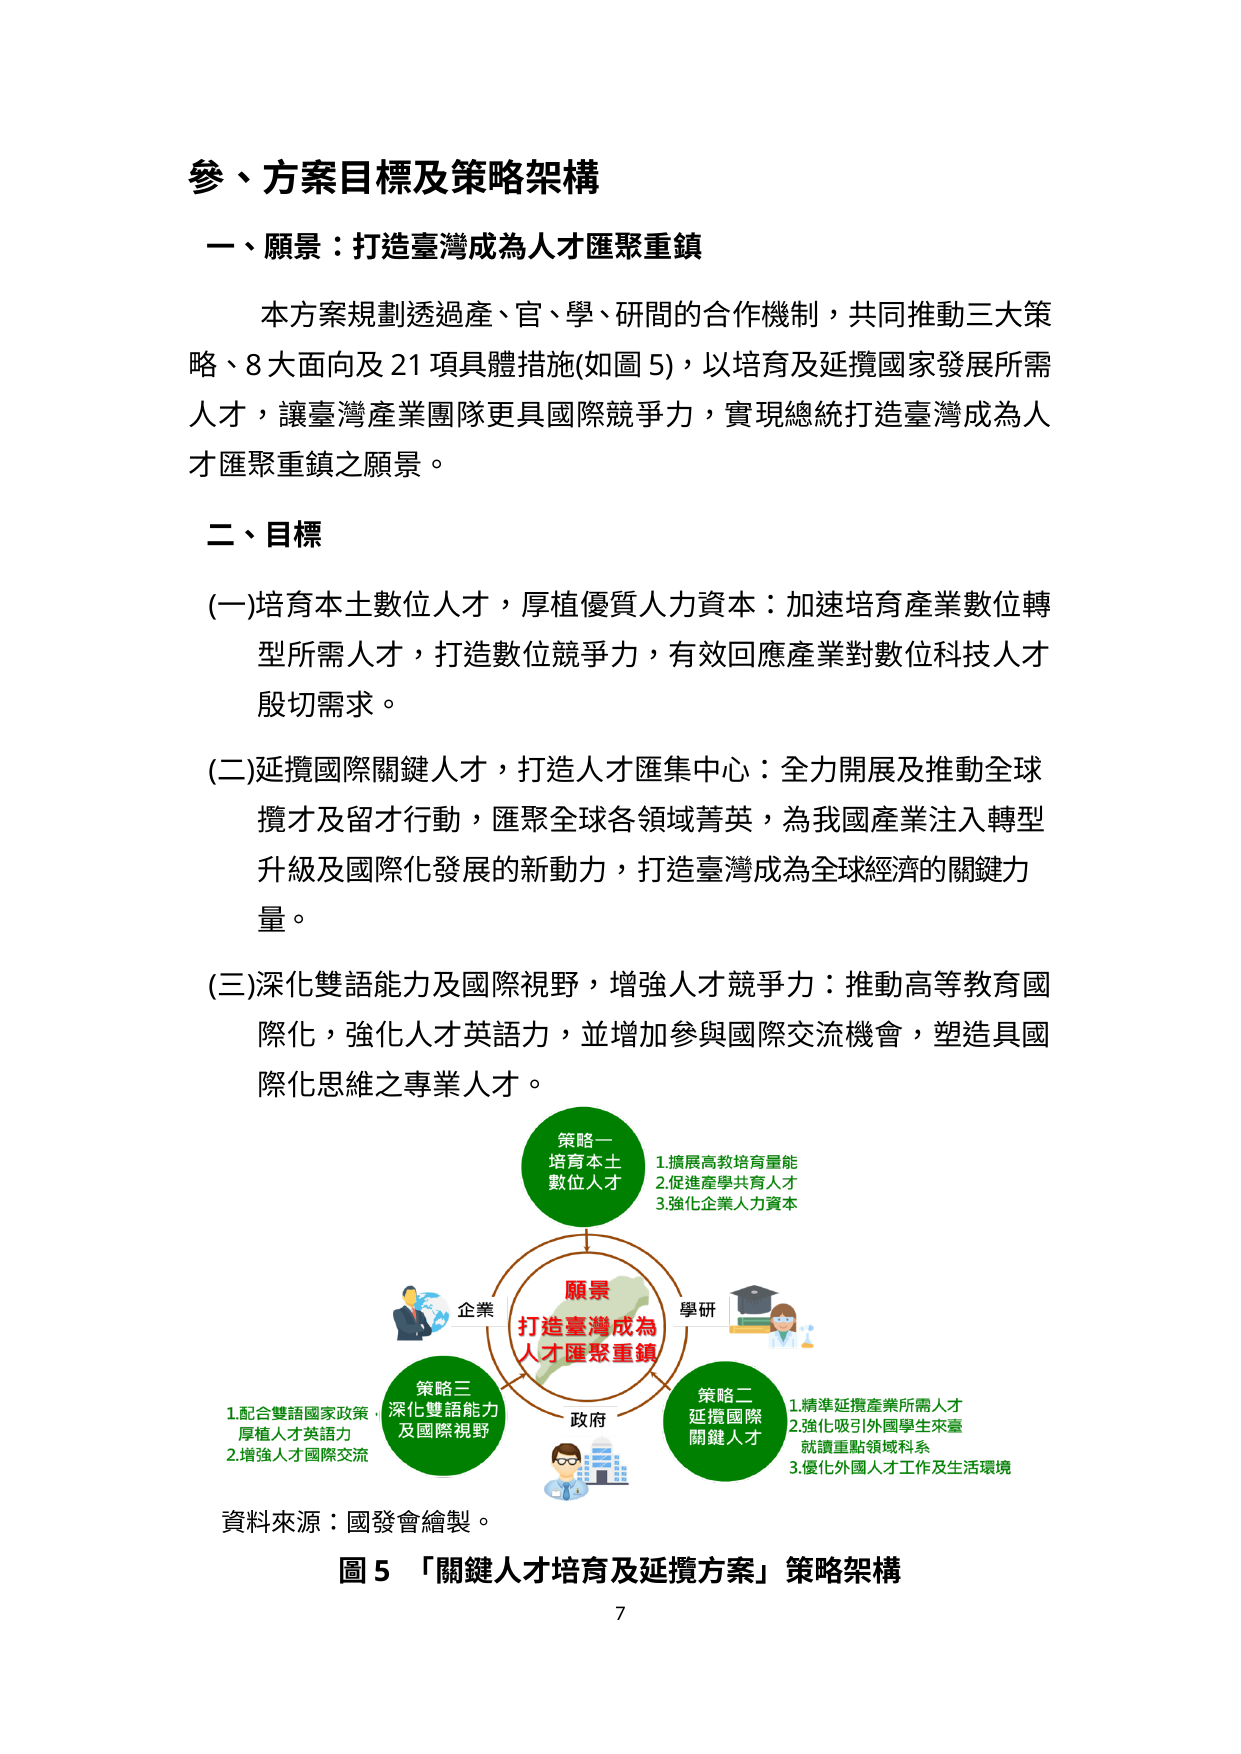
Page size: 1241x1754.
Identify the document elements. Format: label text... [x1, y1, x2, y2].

text (一)培育本土數位人才，厚植優質人力資本：加速培育產業數位轉型所需人才，打造數位競爭力，有效回應產業對數位科技人才殷切需求。 [208, 575, 1053, 725]
text 本方案規劃透過產、官、學、研間的合作機制，共同推動三大策略、8大面向及21項具體措施(如圖5)，以培育及延攬國家發展所需人才，讓臺灣產業團隊更具國際競爭力，實現總統打造臺灣成為人才匯聚重鎮之願景。 [189, 285, 1053, 485]
picture [223, 1105, 1017, 1503]
text 資料來源：國發會繪製。 [206, 1503, 1053, 1538]
text (二)延攬國際關鍵人才，打造人才匯集中心：全力開展及推動全球攬才及留才行動，匯聚全球各領域菁英，為我國產業注入轉型升級及國際化發展的新動力，打造臺灣成為全球經濟的關鍵力量。 [208, 740, 1053, 940]
text 一、願景：打造臺灣成為人才匯聚重鎮 [206, 221, 1053, 267]
text 參、方案目標及策略架構 [187, 150, 1053, 202]
text (三)深化雙語能力及國際視野，增強人才競爭力：推動高等教育國際化，強化人才英語力，並增加參與國際交流機會，塑造具國際化思維之專業人才。 [208, 955, 1053, 1105]
text 二、目標 [206, 504, 1053, 556]
text 圖5 「關鍵人才培育及延攬方案」策略架構 [187, 1549, 1053, 1590]
